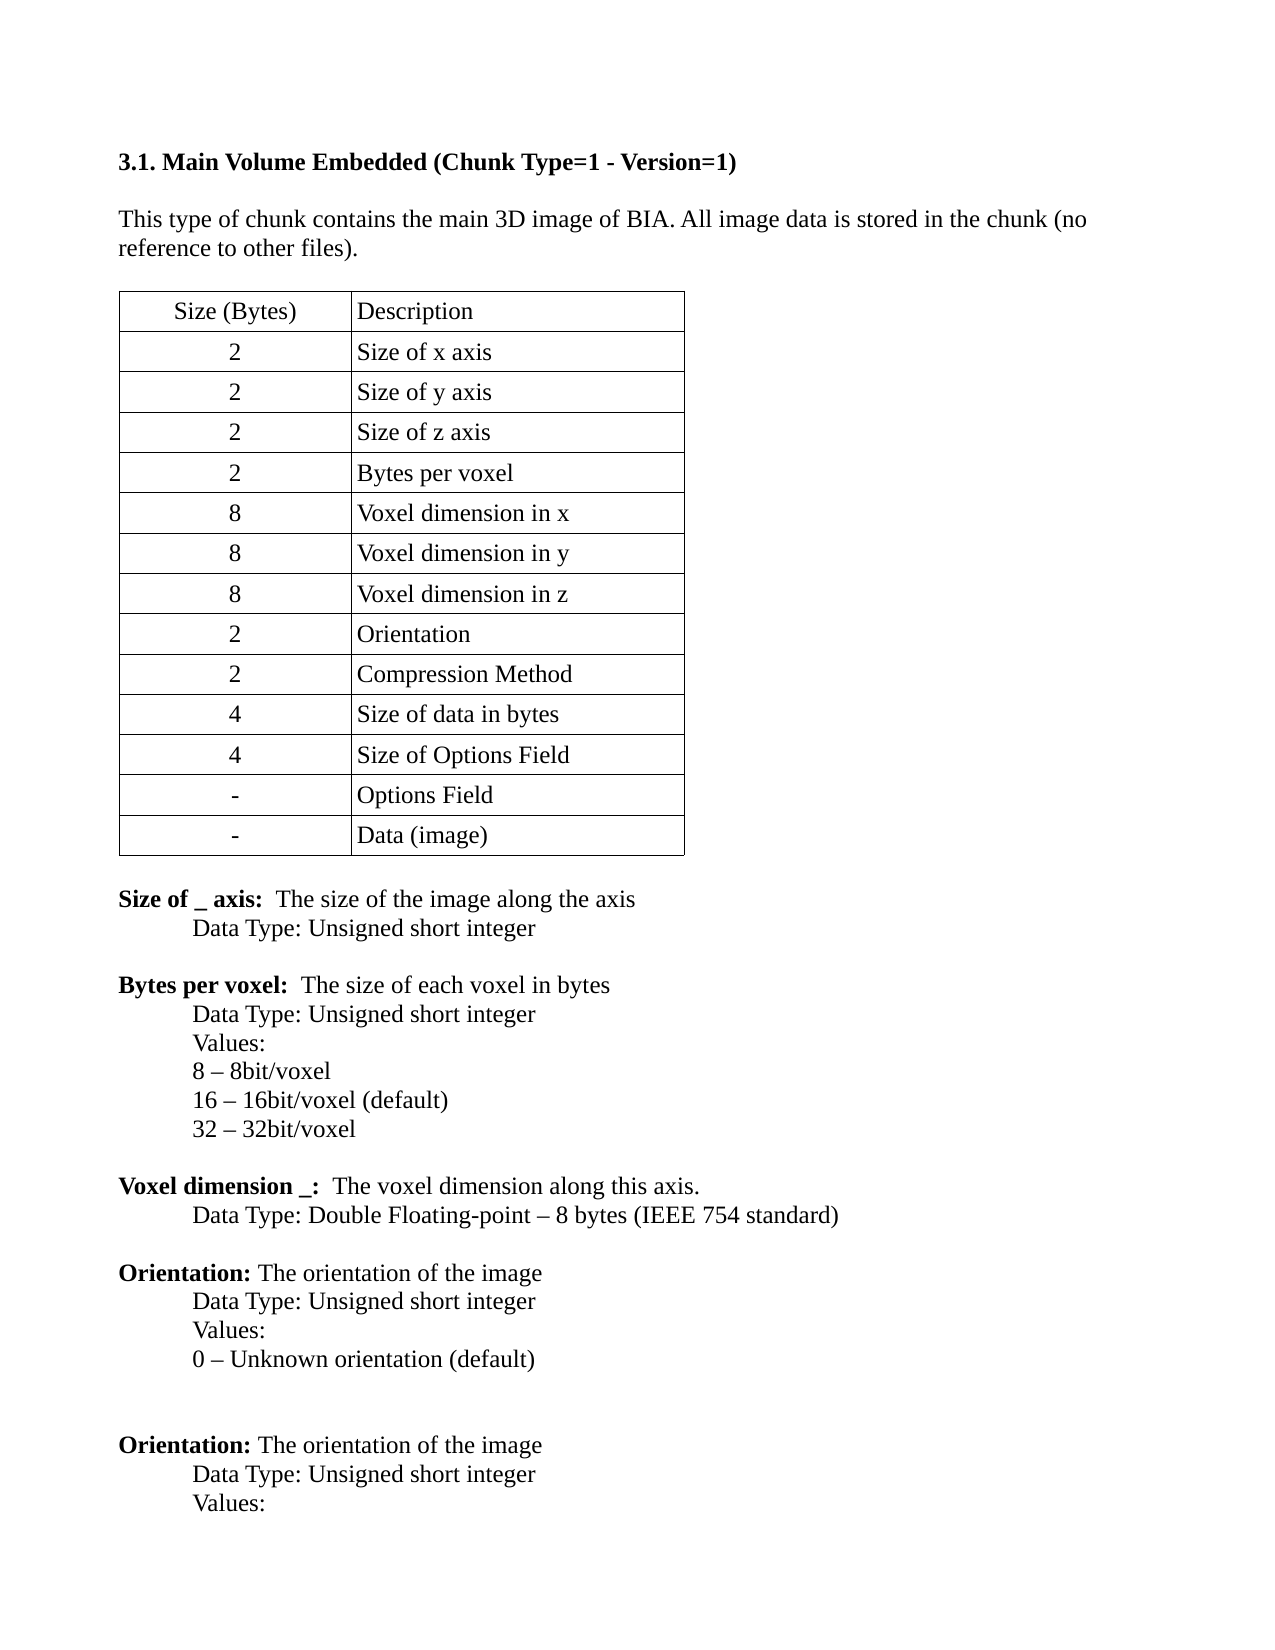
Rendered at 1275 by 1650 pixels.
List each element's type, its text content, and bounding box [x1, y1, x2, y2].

text Orientation: The orientation of the image [118, 1430, 1157, 1459]
table_cell 8 [120, 493, 351, 532]
table_cell 2 [120, 413, 351, 452]
text 32 – 32bit/voxel [118, 1114, 1157, 1143]
table_cell 8 [120, 534, 351, 573]
table_cell 2 [120, 453, 351, 492]
table_cell 4 [120, 735, 351, 774]
table_cell Voxel dimension in x [352, 493, 684, 532]
table_cell 8 [120, 574, 351, 613]
table_cell Voxel dimension in y [352, 534, 684, 573]
table_cell 2 [120, 372, 351, 412]
table_cell 2 [120, 614, 351, 653]
table_cell 2 [120, 332, 351, 371]
text Values: [118, 1028, 1157, 1056]
text Data Type: Unsigned short integer [118, 999, 1157, 1028]
text 8 – 8bit/voxel [118, 1056, 1157, 1085]
table_cell Size of z axis [352, 413, 684, 452]
table_cell Compression Method [352, 655, 684, 694]
table_cell Size of Options Field [352, 735, 684, 774]
table_cell - [120, 816, 351, 855]
table_cell Orientation [352, 614, 684, 653]
table_cell Size of y axis [352, 372, 684, 412]
table_cell Options Field [352, 775, 684, 815]
table_cell Size of data in bytes [352, 695, 684, 734]
text Values: 0 – Unknown orientation (default) [118, 1315, 1157, 1373]
text 3.1. Main Volume Embedded (Chunk Type=1 - Version=1) [118, 147, 1157, 176]
table_header Size (Bytes) [120, 292, 351, 331]
text Values: [118, 1488, 1157, 1516]
table_cell Data (image) [352, 816, 684, 855]
table_cell Size of x axis [352, 332, 684, 371]
text Data Type: Unsigned short integer [118, 913, 1157, 941]
text Data Type: Double Floating-point – 8 bytes (IEEE 754 standard) [118, 1200, 1157, 1229]
text Data Type: Unsigned short integer [118, 1459, 1157, 1488]
table_cell Voxel dimension in z [352, 574, 684, 613]
text Bytes per voxel: The size of each voxel in bytes [118, 970, 1157, 999]
table_header Description [352, 292, 684, 331]
table_cell Bytes per voxel [352, 453, 684, 492]
text Voxel dimension _: The voxel dimension along this axis. [118, 1171, 1157, 1200]
text Orientation: The orientation of the image [118, 1258, 1157, 1286]
text 16 – 16bit/voxel (default) [118, 1085, 1157, 1114]
text This type of chunk contains the main 3D image of BIA. All image data is stored in the chunk (no reference to other files). [118, 204, 1157, 262]
table_cell 4 [120, 695, 351, 734]
text Data Type: Unsigned short integer [118, 1286, 1157, 1315]
table_cell - [120, 775, 351, 815]
table_cell 2 [120, 655, 351, 694]
text Size of _ axis: The size of the image along the axis [118, 884, 1157, 913]
